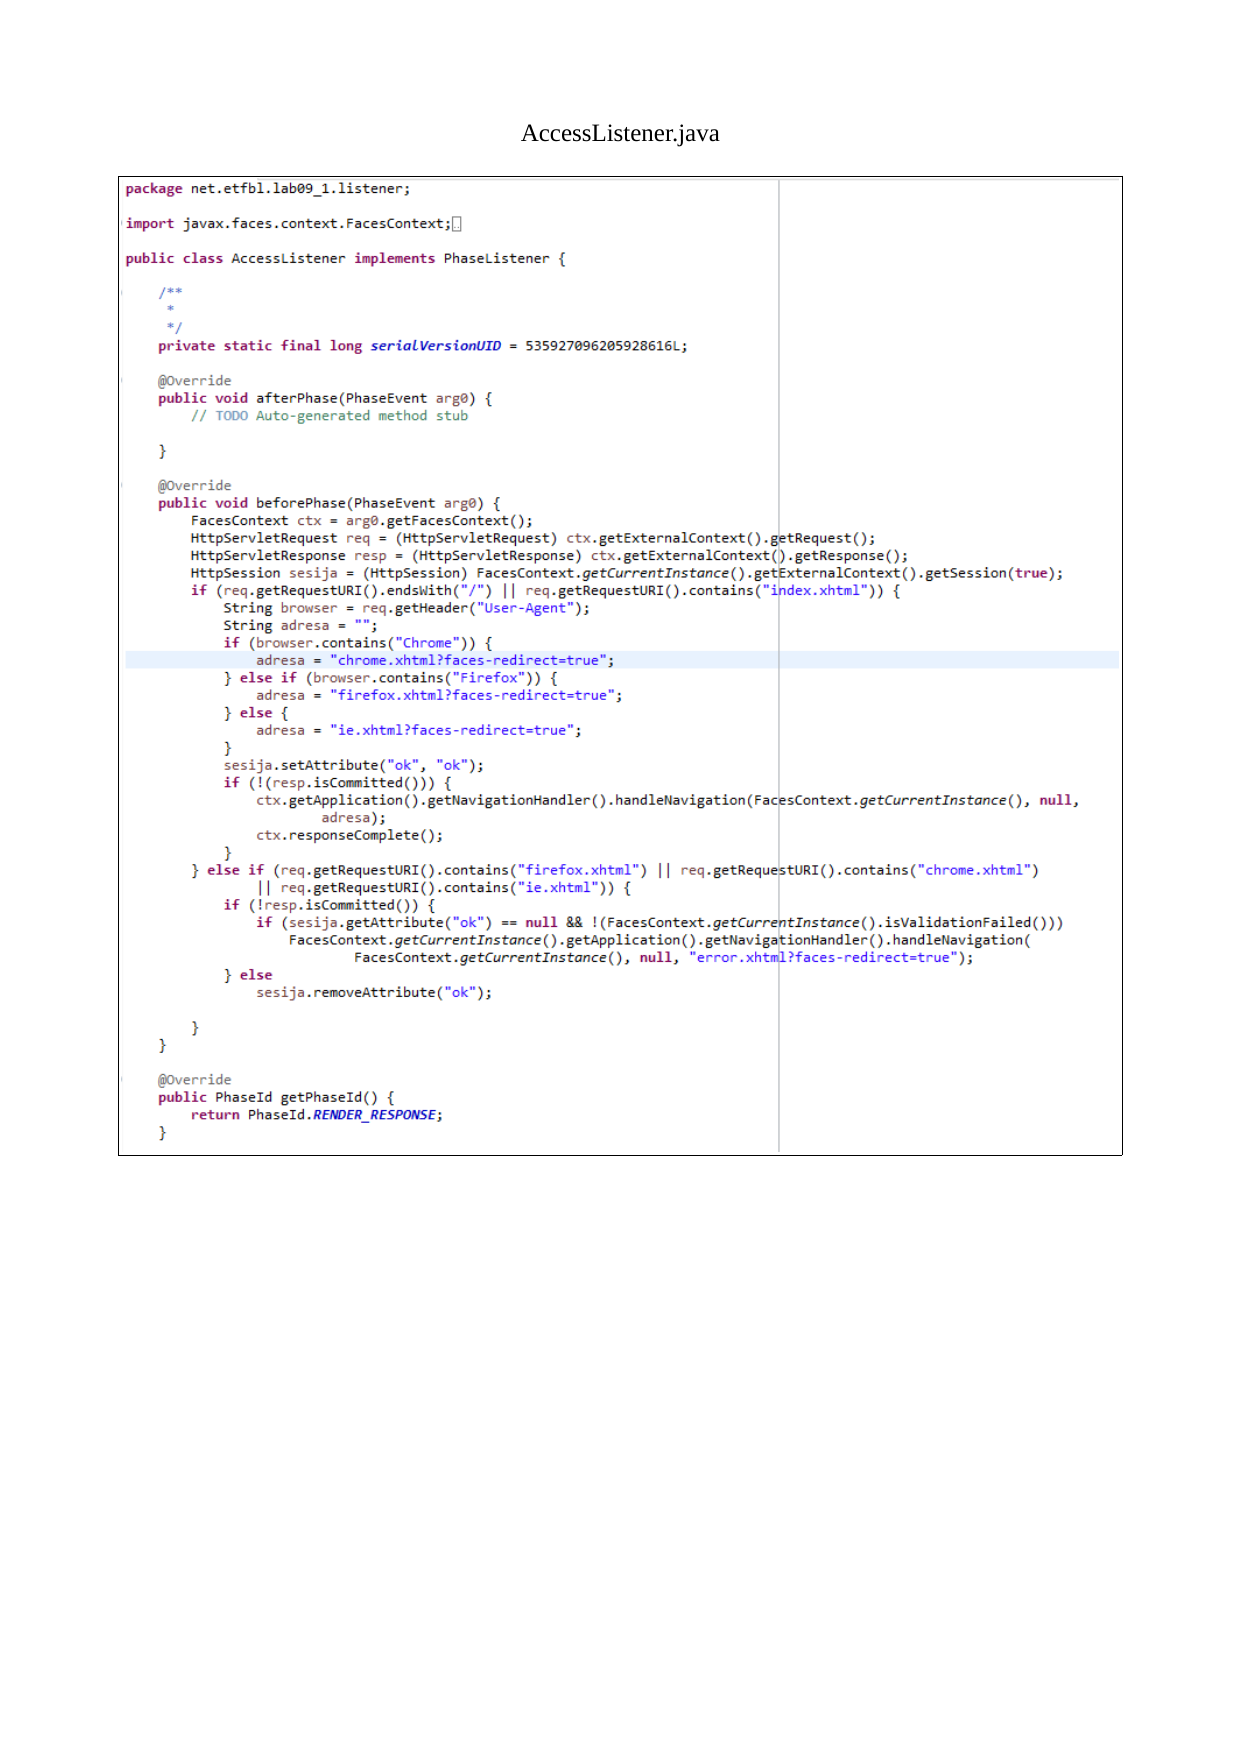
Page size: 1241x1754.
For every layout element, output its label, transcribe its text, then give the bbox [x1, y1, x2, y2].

text AccessListener.java [118, 118, 1122, 147]
picture [121, 178, 1119, 1152]
